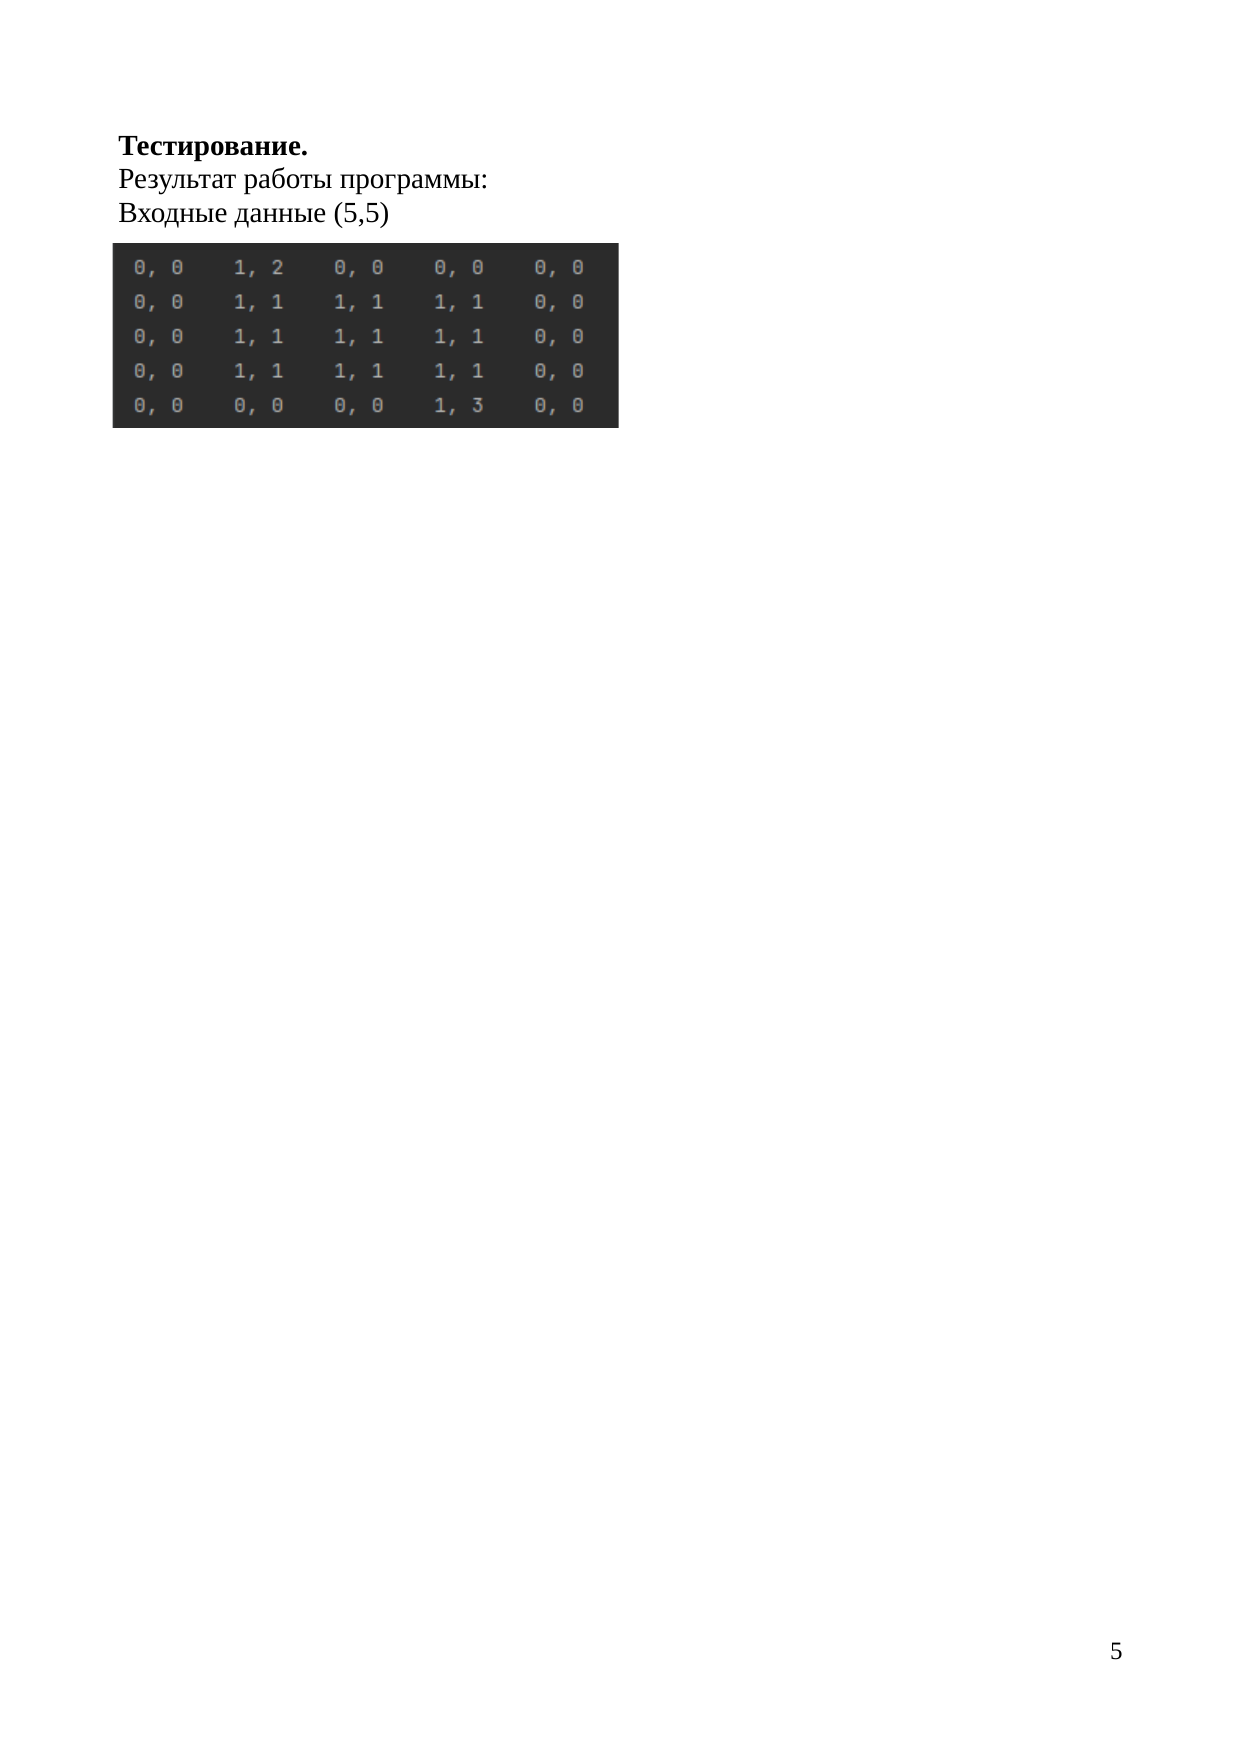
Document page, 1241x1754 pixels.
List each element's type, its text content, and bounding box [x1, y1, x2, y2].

text Входные данные (5,5) [118, 195, 1122, 229]
subtitle Тестирование. [118, 128, 1122, 162]
picture [112, 243, 619, 428]
text Результат работы программы: [118, 162, 1122, 195]
